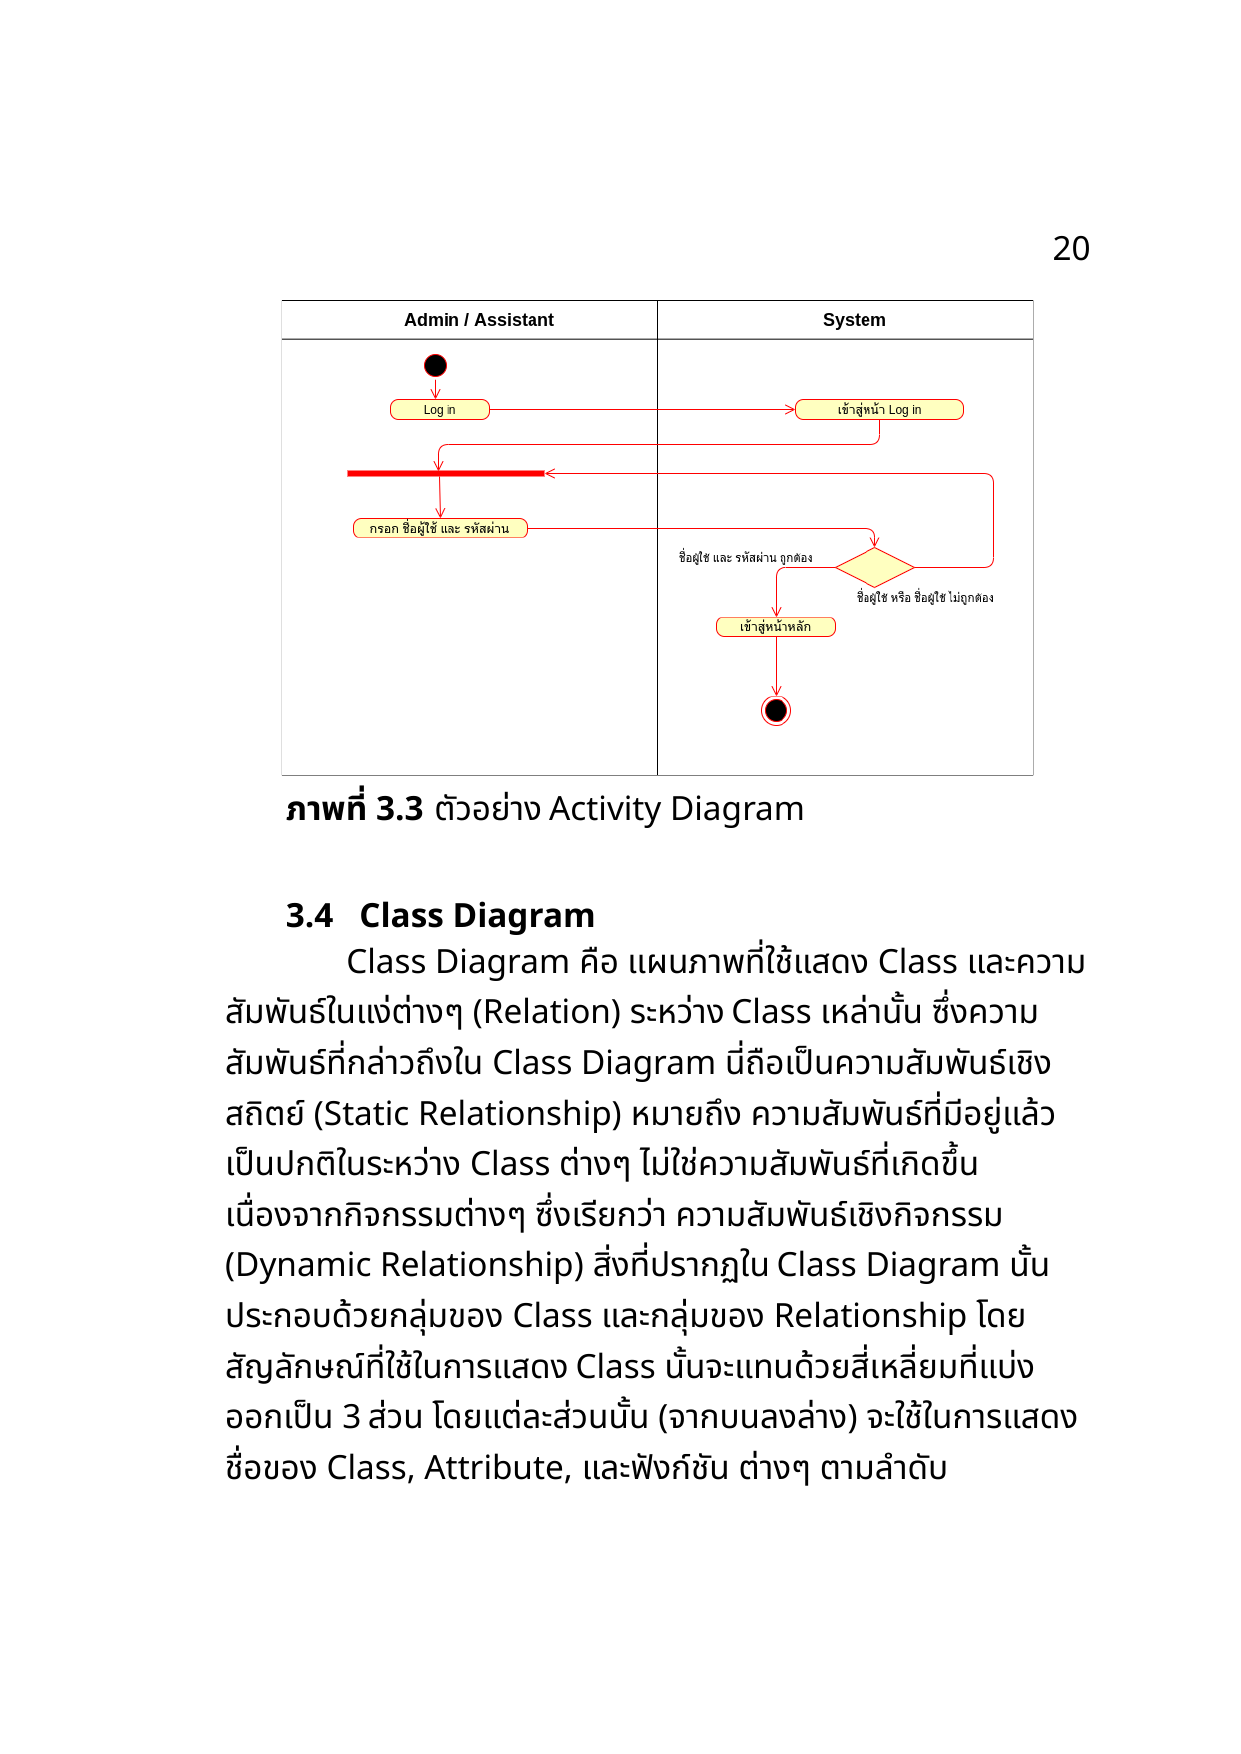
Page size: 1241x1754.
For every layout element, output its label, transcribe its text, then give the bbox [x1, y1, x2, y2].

picture [281, 300, 1034, 776]
text ภาพที่ 3.3 ตัวอย่างActivity Diagram [225, 300, 1091, 836]
text 3.4 Class Diagram [225, 892, 1091, 938]
text Class Diagram คือ แผนภาพที่ใช้แสดง Class และความสัมพันธ์ในแง่ต่างๆ (Relation) ระหว่างClass เหล่านั้น ซึ่งความสัมพันธ์ที่กล่าวถึงใน Class Diagram นี่ถือเป็นความสัมพันธ์เชิงสถิตย์ (Static Relationship) หมายถึง ความสัมพันธ์ที่มีอยู่แล้วเป็นปกติในระหว่าง Class ต่างๆ ไม่ใช่ความสัมพันธ์ที่เกิดขึ้นเนื่องจากกิจกรรมต่างๆ ซึ่งเรียกว่า ความสัมพันธ์เชิงกิจกรรม (Dynamic Relationship) สิ่งที่ปรากฏในClass Diagram นั้นประกอบด้วยกลุ่มของ Class และกลุ่มของ Relationship โดยสัญลักษณ์ที่ใช้ในการแสดงClass นั้นจะแทนด้วยสี่เหลี่ยมที่แบ่งออกเป็น 3ส่วน โดยแต่ละส่วนนั้น (จากบนลงล่าง) จะใช้ในการแสดง ชื่อของ Class, Attribute, และฟังก์ชัน ต่างๆ ตามลำดับ [225, 938, 1091, 1494]
